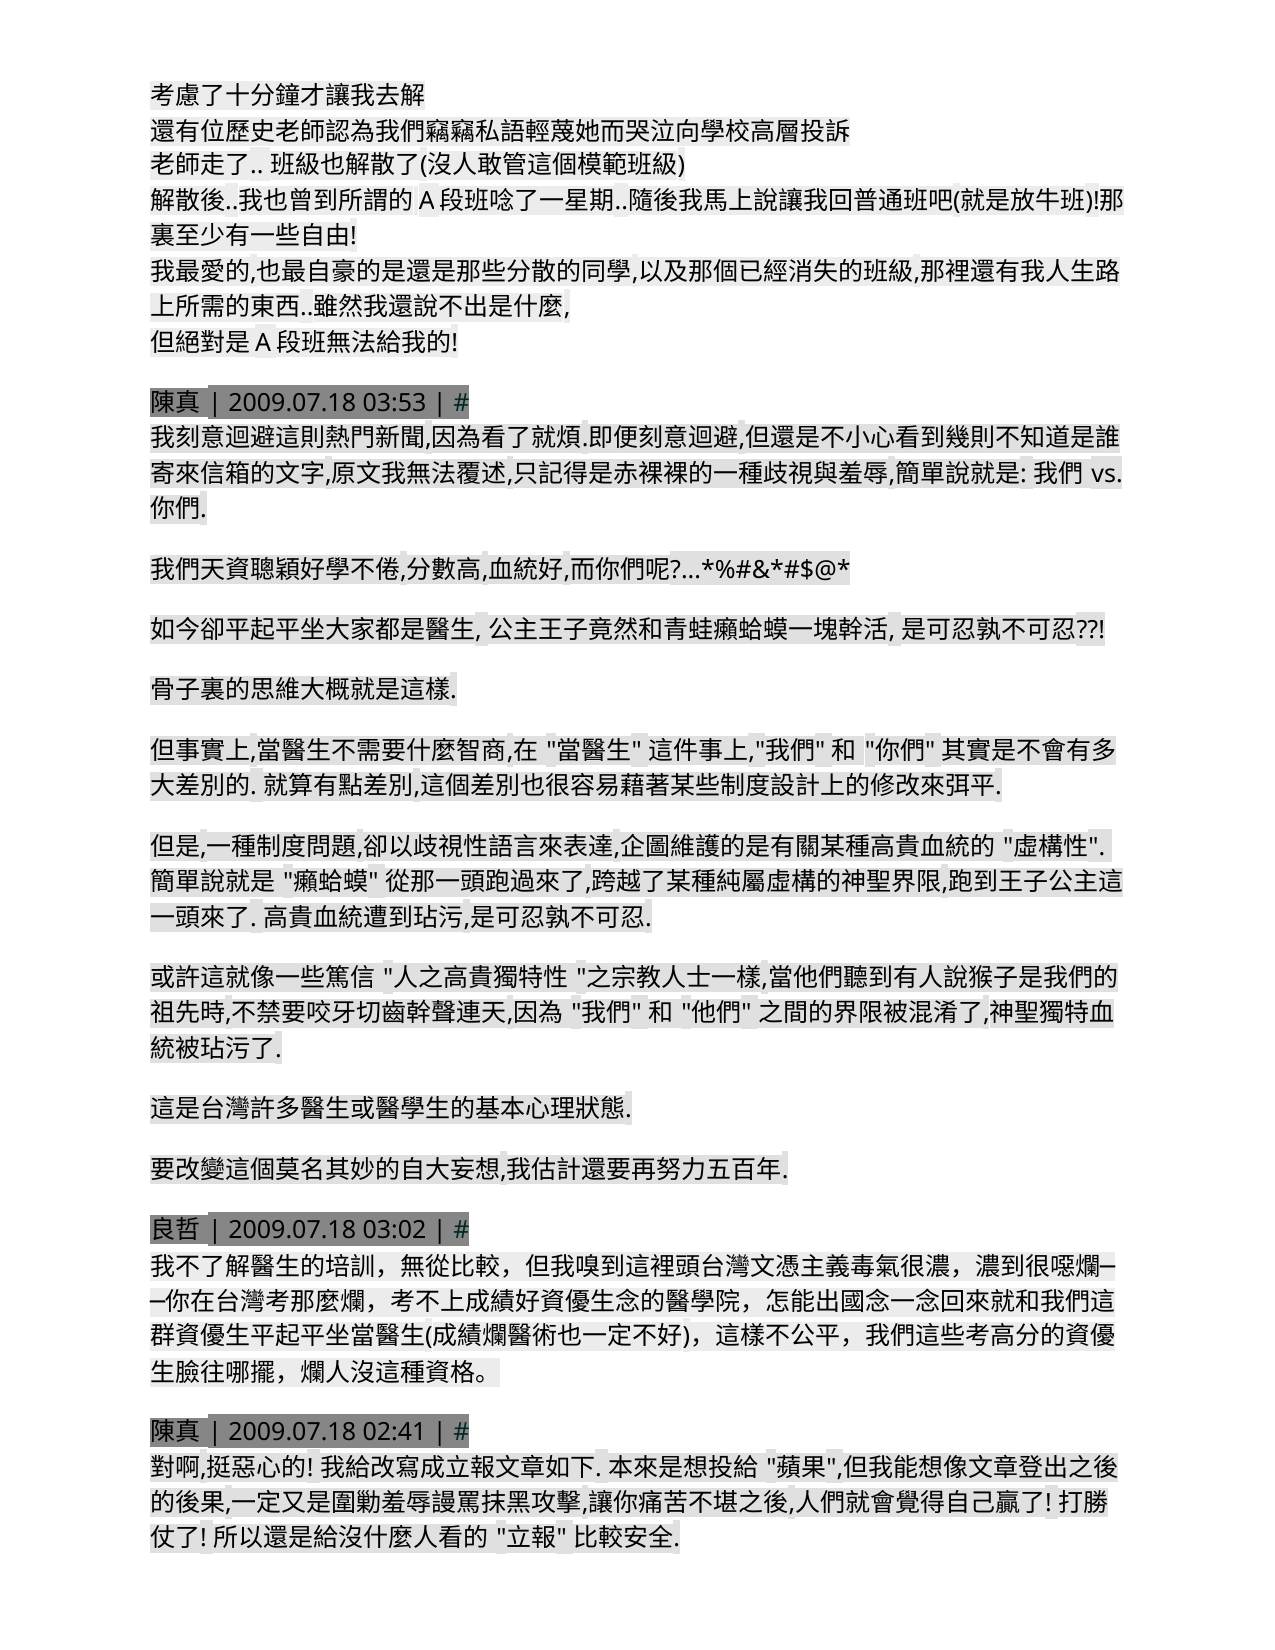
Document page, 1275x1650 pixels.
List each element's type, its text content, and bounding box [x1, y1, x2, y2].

text 我刻意迴避這則熱門新聞,因為看了就煩.即便刻意迴避,但還是不小心看到幾則不知道是誰寄來信箱的文字,原文我無法覆述,只記得是赤裸裸的一種歧視與羞辱,簡單說就是: 我們 vs.你們. [150, 419, 1125, 525]
text 我們天資聰穎好學不倦,分數高,血統好,而你們呢?...*%#&*#$@* [150, 550, 1125, 585]
text 但事實上,當醫生不需要什麼智商,在 "當醫生" 這件事上,"我們" 和 "你們" 其實是不會有多大差別的. 就算有點差別,這個差別也很容易藉著某些制度設計上的修改來弭平. [150, 731, 1125, 802]
text 陳真 | 2009.07.18 03:53 | # [150, 383, 1125, 419]
text 或許這就像一些篤信 "人之高貴獨特性 "之宗教人士一樣,當他們聽到有人說猴子是我們的祖先時,不禁要咬牙切齒幹聲連天,因為 "我們" 和 "他們" 之間的界限被混淆了,神聖獨特血統被玷污了. [150, 958, 1125, 1064]
text 考慮了十分鐘才讓我去解 還有位歷史老師認為我們竊竊私語輕蔑她而哭泣向學校高層投訴 老師走了.. 班級也解散了(沒人敢管這個模範班級) 解散後..我也曾到所謂的A段班唸了一星期..隨後我馬上說讓我回普通班吧(就是放牛班)!那裏至少有一些自由! 我最愛的,也最自豪的是還是那些分散的同學,以及那個已經消失的班級,那裡還有我人生路上所需的東西..雖然我還說不出是什麼, 但絕對是A段班無法給我的! [150, 75, 1125, 358]
text 對啊,挺惡心的! 我給改寫成立報文章如下. 本來是想投給 "蘋果",但我能想像文章登出之後的後果,一定又是圍勦羞辱謾罵抹黑攻擊,讓你痛苦不堪之後,人們就會覺得自己贏了! 打勝仗了! 所以還是給沒什麼人看的 "立報" 比較安全. [150, 1448, 1125, 1554]
text 陳真 | 2009.07.18 02:41 | # [150, 1412, 1125, 1448]
text 我不了解醫生的培訓，無從比較，但我嗅到這裡頭台灣文憑主義毒氣很濃，濃到很噁爛──你在台灣考那麼爛，考不上成績好資優生念的醫學院，怎能出國念一念回來就和我們這群資優生平起平坐當醫生(成績爛醫術也一定不好)，這樣不公平，我們這些考高分的資優生臉往哪擺，爛人沒這種資格。 [150, 1246, 1125, 1387]
text 但是,一種制度問題,卻以歧視性語言來表達,企圖維護的是有關某種高貴血統的 "虛構性". 簡單說就是 "癩蛤蟆" 從那一頭跑過來了,跨越了某種純屬虛構的神聖界限,跑到王子公主這一頭來了. 高貴血統遭到玷污,是可忍孰不可忍. [150, 827, 1125, 933]
text 良哲 | 2009.07.18 03:02 | # [150, 1210, 1125, 1246]
text 要改變這個莫名其妙的自大妄想,我估計還要再努力五百年. [150, 1150, 1125, 1185]
text 骨子裏的思維大概就是這樣. [150, 671, 1125, 706]
text 如今卻平起平坐大家都是醫生, 公主王子竟然和青蛙癩蛤蟆一塊幹活, 是可忍孰不可忍??! [150, 610, 1125, 646]
text 這是台灣許多醫生或醫學生的基本心理狀態. [150, 1089, 1125, 1125]
